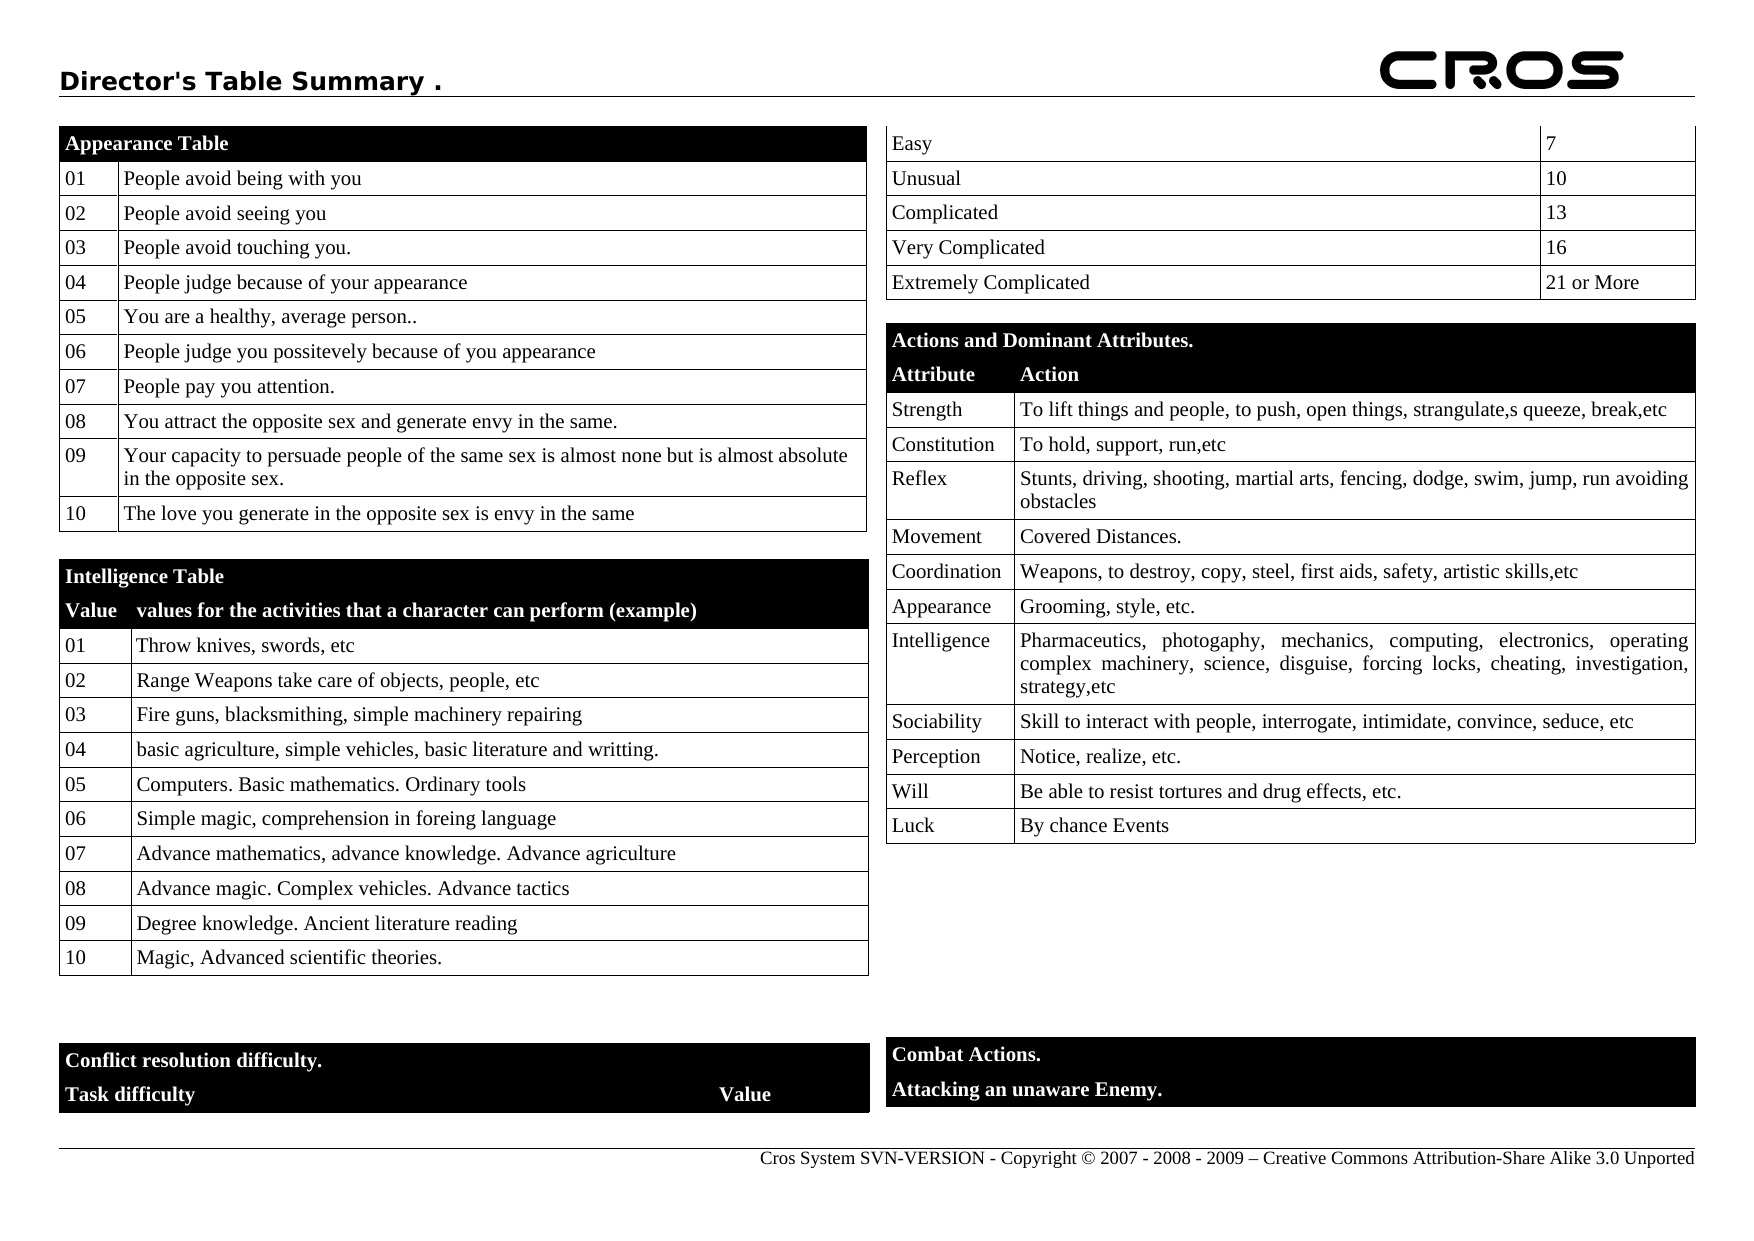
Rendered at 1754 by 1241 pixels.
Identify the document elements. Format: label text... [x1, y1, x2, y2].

table_cell You attract the opposite sex and generate envy in the same. [119, 405, 866, 438]
table_cell 08 [60, 872, 131, 905]
table_cell 03 [60, 698, 131, 732]
table_cell Your capacity to persuade people of the same sex is almost none but is almost absolute in the opposite sex. [119, 439, 866, 496]
table_cell People avoid seeing you [119, 196, 866, 230]
table_cell 7 [1541, 126, 1695, 161]
table_cell 10 [1541, 162, 1695, 195]
table_cell Weapons, to destroy, copy, steel, first aids, safety, artistic skills,etc [1015, 555, 1695, 589]
table_cell Movement [887, 520, 1014, 554]
table_cell Stunts, driving, shooting, martial arts, fencing, dodge, swim, jump, run avoiding obstacles [1015, 462, 1695, 519]
table_header Conflict resolution difficulty. [60, 1044, 713, 1078]
table_cell People judge you possitevely because of you appearance [119, 335, 866, 369]
table_cell 10 [60, 497, 117, 531]
table_cell Advance mathematics, advance knowledge. Advance agriculture [132, 837, 868, 871]
table_cell People judge because of your appearance [119, 266, 866, 300]
table_cell Pharmaceutics, photogaphy, mechanics, computing, electronics, operating complex machinery, science, disguise, forcing locks, cheating, investigation, strategy,etc [1015, 624, 1695, 704]
table_cell Grooming, style, etc. [1015, 590, 1695, 623]
table_cell People avoid touching you. [119, 231, 866, 265]
table_cell Covered Distances. [1015, 520, 1695, 554]
table_cell Advance magic. Complex vehicles. Advance tactics [132, 872, 868, 905]
table_cell 09 [60, 439, 117, 496]
table_header Actions and Dominant Attributes. [887, 324, 1695, 357]
table_cell 09 [60, 906, 131, 940]
table_cell Attacking an unaware Enemy. [887, 1073, 1695, 1106]
table_cell 04 [60, 733, 131, 767]
table_cell 06 [60, 802, 131, 836]
table_cell Notice, realize, etc. [1015, 740, 1695, 774]
table_cell Luck [887, 809, 1014, 843]
table_cell Range Weapons take care of objects, people, etc [132, 664, 868, 697]
table_cell To hold, support, run,etc [1015, 428, 1695, 461]
table_cell Value [714, 1079, 869, 1112]
table_header Intelligence Table [60, 560, 868, 593]
table_cell Throw knives, swords, etc [132, 629, 868, 663]
table_cell Simple magic, comprehension in foreing language [132, 802, 868, 836]
table_cell Constitution [887, 428, 1014, 461]
table_header [714, 1044, 869, 1078]
table_cell 03 [60, 231, 117, 265]
table_cell Magic, Advanced scientific theories. [132, 941, 868, 975]
picture [1376, 49, 1626, 90]
table_cell Degree knowledge. Ancient literature reading [132, 906, 868, 940]
table_cell People pay you attention. [119, 370, 866, 404]
table_cell People avoid being with you [119, 162, 866, 195]
table_cell 02 [60, 664, 131, 697]
table_cell 02 [60, 196, 117, 230]
table_cell Reflex [887, 462, 1014, 519]
table_cell Complicated [887, 196, 1540, 230]
table_cell Unusual [887, 162, 1540, 195]
table_cell 01 [60, 629, 131, 663]
table_cell Intelligence [887, 624, 1014, 704]
table_cell basic agriculture, simple vehicles, basic literature and writting. [132, 733, 868, 767]
table_cell Very Complicated [887, 231, 1540, 265]
table_cell Perception [887, 740, 1014, 774]
table_cell 07 [60, 370, 117, 404]
table_cell 06 [60, 335, 117, 369]
table_cell To lift things and people, to push, open things, strangulate,s queeze, break,etc [1015, 393, 1695, 427]
table_cell 07 [60, 837, 131, 871]
table_cell Extremely Complicated [887, 266, 1540, 299]
table_cell values for the activities that a character can perform (example) [132, 594, 868, 628]
table_cell 16 [1541, 231, 1695, 265]
table_cell Value [60, 594, 131, 628]
table_header Appearance Table [60, 127, 866, 161]
table_cell Action [1015, 358, 1695, 392]
table_cell 21 or More [1541, 266, 1695, 299]
table_cell By chance Events [1015, 809, 1695, 843]
table_cell You are a healthy, average person.. [119, 301, 866, 334]
table_cell Easy [887, 126, 1540, 161]
table_cell Sociability [887, 705, 1014, 739]
table_cell 01 [60, 162, 117, 195]
table_cell 10 [60, 941, 131, 975]
table_cell The love you generate in the opposite sex is envy in the same [119, 497, 866, 531]
table_cell Be able to resist tortures and drug effects, etc. [1015, 775, 1695, 808]
table_cell Appearance [887, 590, 1014, 623]
table_cell Computers. Basic mathematics. Ordinary tools [132, 768, 868, 801]
table_cell Will [887, 775, 1014, 808]
table_cell Fire guns, blacksmithing, simple machinery repairing [132, 698, 868, 732]
table_cell 08 [60, 405, 117, 438]
table_cell 04 [60, 266, 117, 300]
table_cell 05 [60, 768, 131, 801]
table_cell Coordination [887, 555, 1014, 589]
table_cell 13 [1541, 196, 1695, 230]
table_cell Task difficulty [60, 1079, 713, 1112]
table_cell 05 [60, 301, 117, 334]
table_cell Skill to interact with people, interrogate, intimidate, convince, seduce, etc [1015, 705, 1695, 739]
table_cell Attribute [887, 358, 1014, 392]
table_cell Strength [887, 393, 1014, 427]
table_header Combat Actions. [887, 1038, 1695, 1072]
